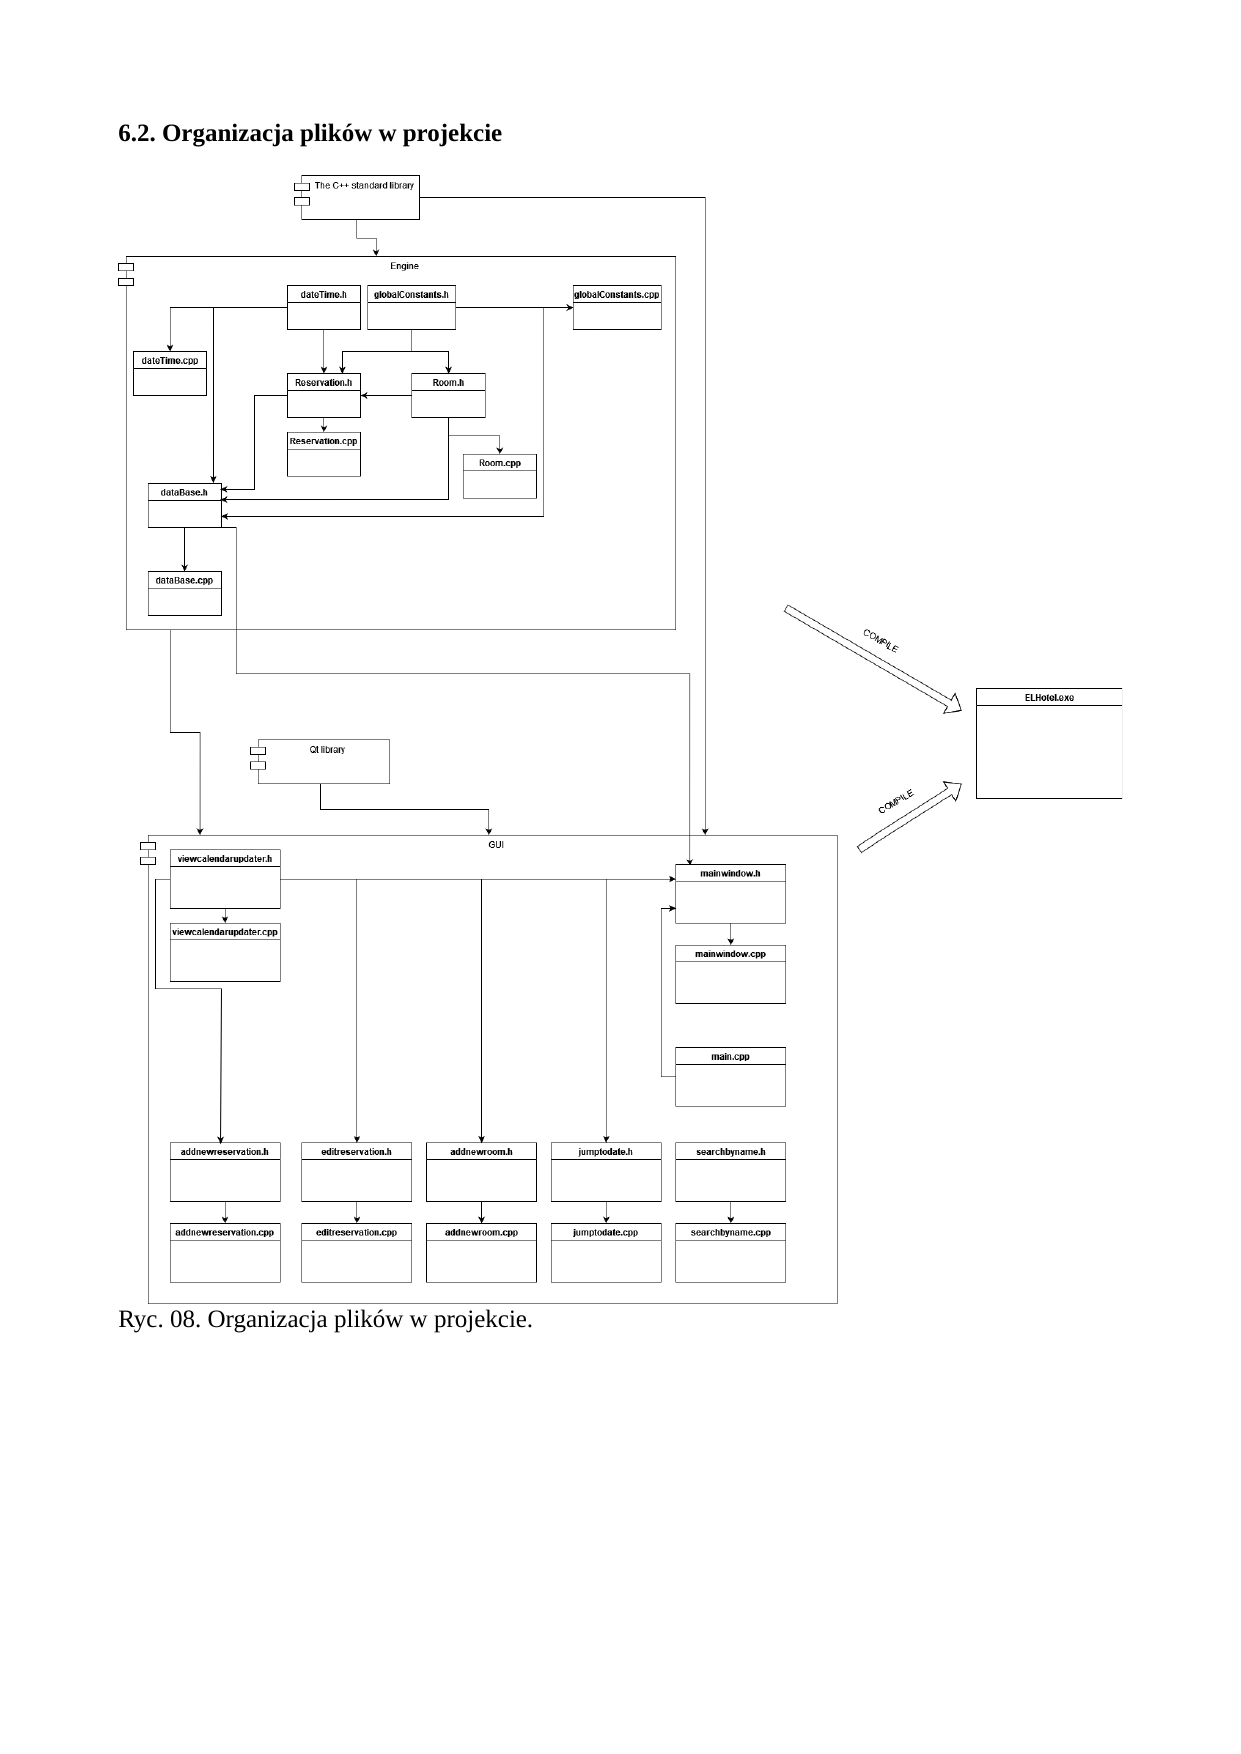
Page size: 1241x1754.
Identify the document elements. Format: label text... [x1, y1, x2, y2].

text Ryc. 08. Organizacja plików w projekcie. [118, 1304, 1122, 1333]
picture [118, 175, 1123, 1304]
text 6.2. Organizacja plików w projekcie [118, 118, 1122, 147]
